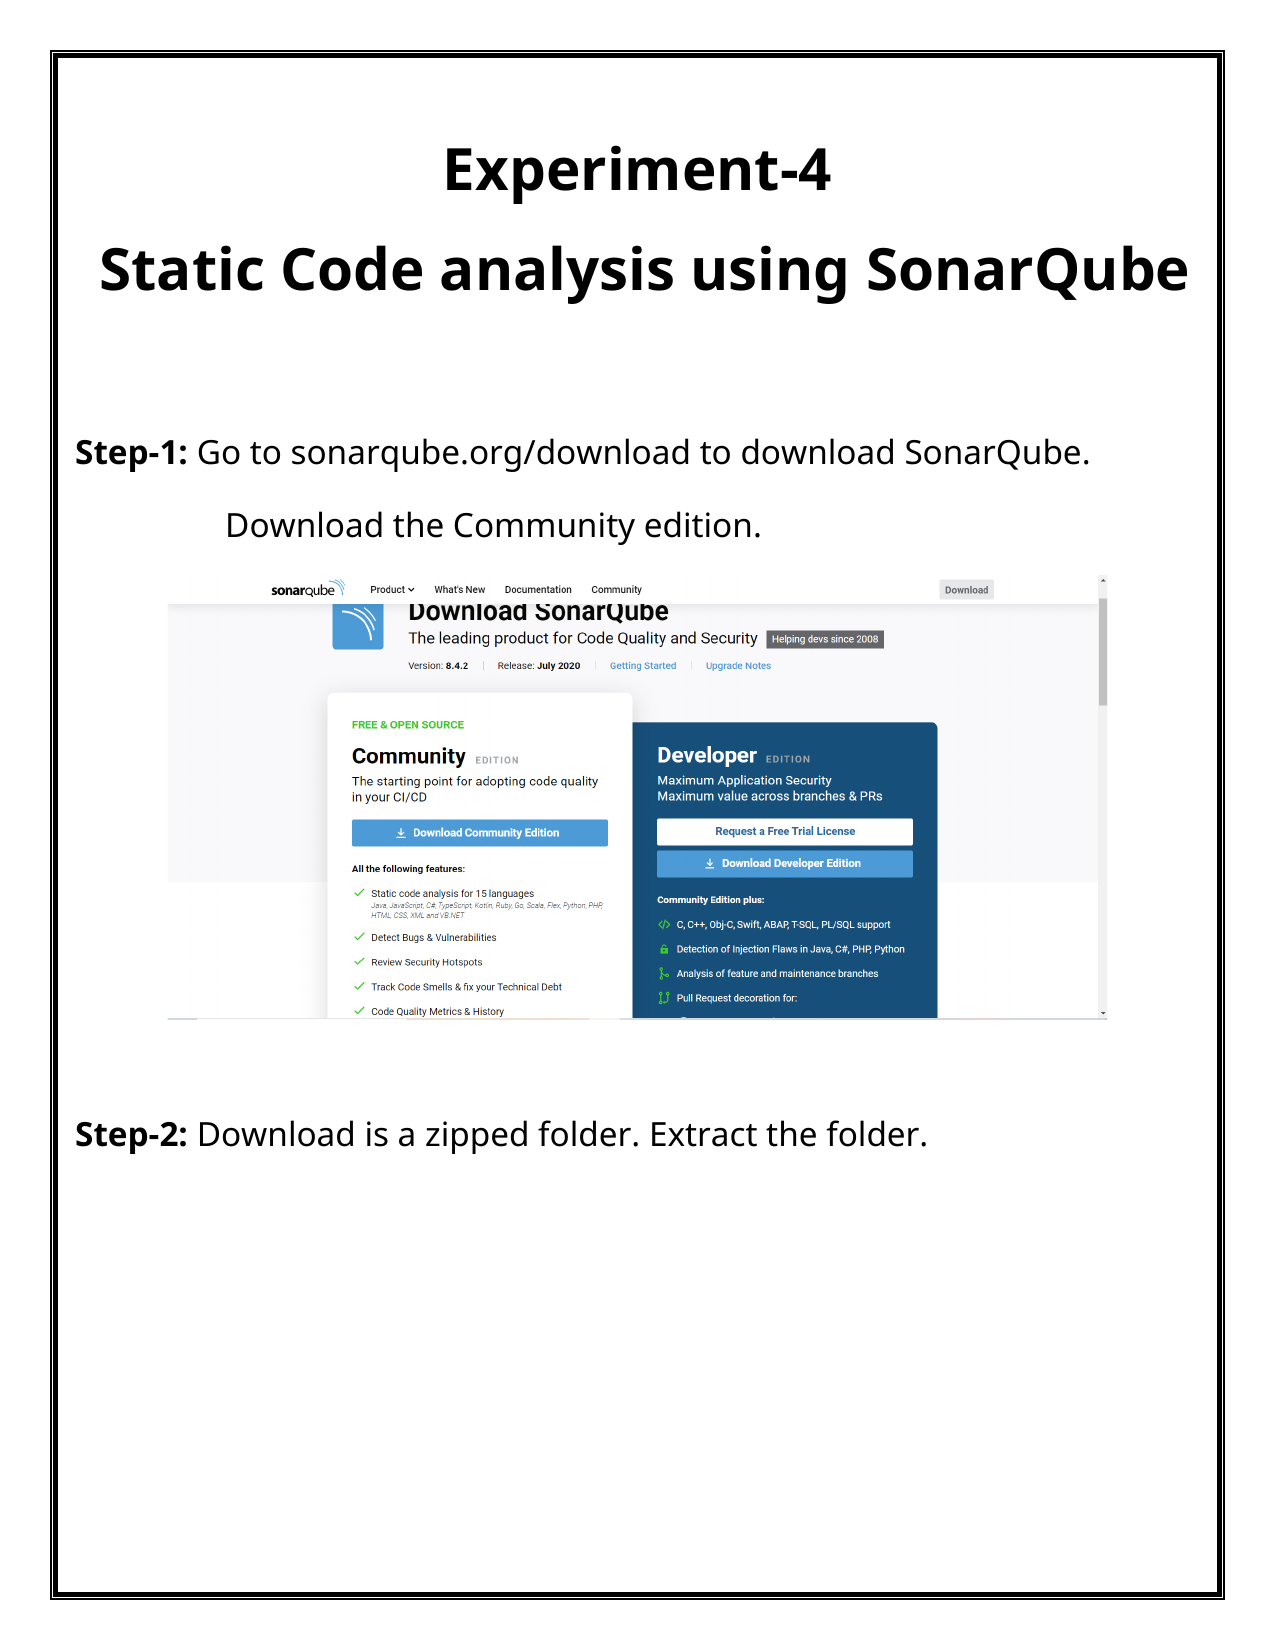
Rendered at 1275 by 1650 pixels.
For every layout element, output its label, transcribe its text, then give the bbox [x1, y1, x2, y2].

picture [167, 575, 1108, 1020]
text Step-1: Go to sonarqube.org/download to download SonarQube. [75, 429, 1200, 474]
text Experiment-4 [75, 128, 1200, 207]
text Download the Community edition. [150, 502, 1200, 547]
text Step-2: Download is a zipped folder. Extract the folder. [75, 1110, 1200, 1156]
text Static Code analysis using SonarQube [75, 228, 1200, 308]
